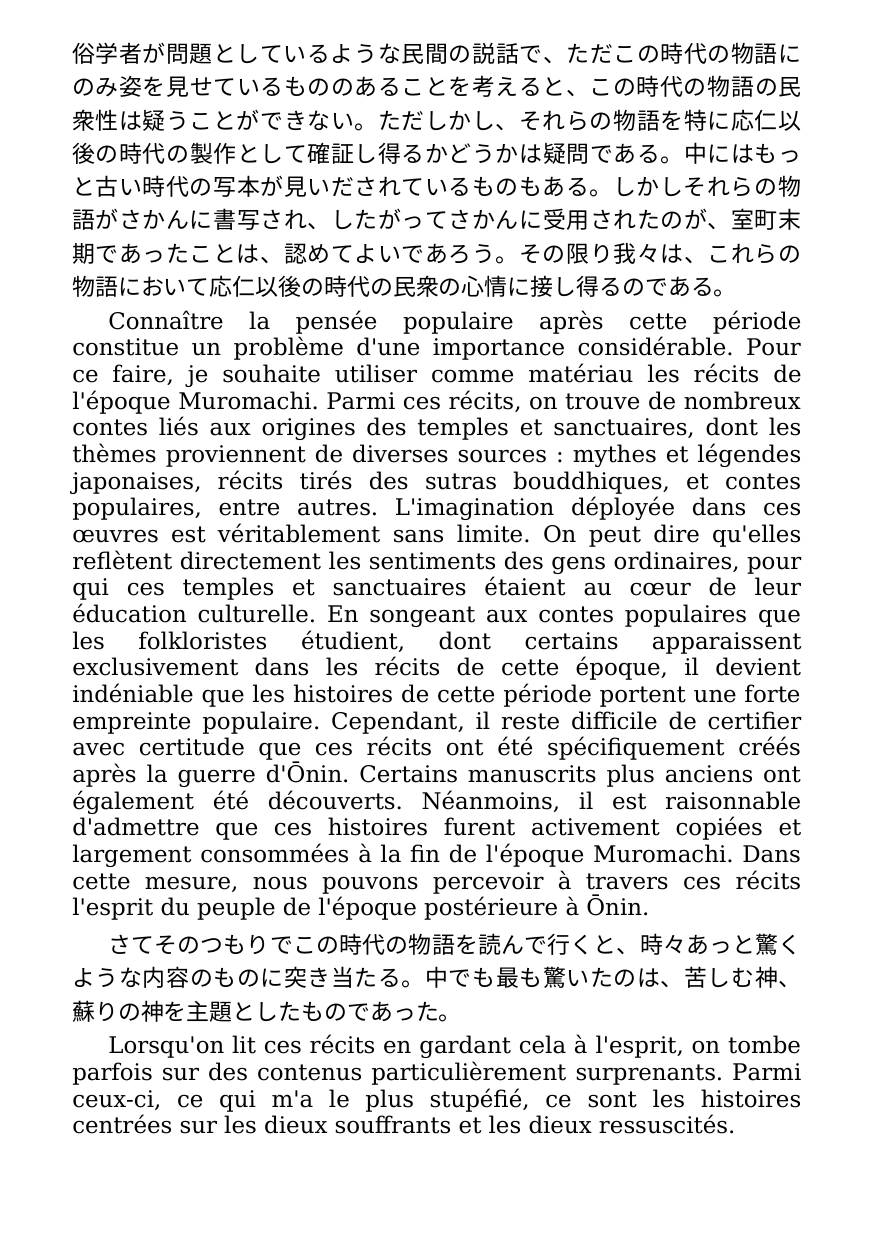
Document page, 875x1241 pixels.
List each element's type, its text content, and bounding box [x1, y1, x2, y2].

text さてそのつもりでこの時代の物語を読んで行くと、時々あっと驚くような内容のものに突き当たる。中でも最も驚いたのは、苦しむ神、蘇りの神を主題としたものであった。 [72, 927, 802, 1027]
text 俗学者が問題としているような民間の説話で、ただこの時代の物語にのみ姿を見せているもののあることを考えると、この時代の物語の民衆性は疑うことができない。ただしかし、それらの物語を特に応仁以後の時代の製作として確証し得るかどうかは疑問である。中にはもっと古い時代の写本が見いだされているものもある。しかしそれらの物語がさかんに書写され、したがってさかんに受用されたのが、室町末期であったことは、認めてよいであろう。その限り我々は、これらの物語において応仁以後の時代の民衆の心情に接し得るのである。 [72, 36, 802, 302]
text Connaître la pensée populaire après cette période constitue un problème d'une importance considérable. Pour ce faire, je souhaite utiliser comme matériau les récits de l'époque Muromachi. Parmi ces récits, on trouve de nombreux contes liés aux origines des temples et sanctuaires, dont les thèmes proviennent de diverses sources : mythes et légendes japonaises, récits tirés des sutras bouddhiques, et contes populaires, entre autres. L'imagination déployée dans ces œuvres est véritablement sans limite. On peut dire qu'elles reflètent directement les sentiments des gens ordinaires, pour qui ces temples et sanctuaires étaient au cœur de leur éducation culturelle. En songeant aux contes populaires que les folkloristes étudient, dont certains apparaissent exclusivement dans les récits de cette époque, il devient indéniable que les histoires de cette période portent une forte empreinte populaire. Cependant, il reste difficile de certifier avec certitude que ces récits ont été spécifiquement créés après la guerre d'Ōnin. Certains manuscrits plus anciens ont également été découverts. Néanmoins, il est raisonnable d'admettre que ces histoires furent activement copiées et largement consommées à la fin de l'époque Muromachi. Dans cette mesure, nous pouvons percevoir à travers ces récits l'esprit du peuple de l'époque postérieure à Ōnin. [72, 308, 802, 921]
text Lorsqu'on lit ces récits en gardant cela à l'esprit, on tombe parfois sur des contenus particulièrement surprenants. Parmi ceux-ci, ce qui m'a le plus stupéfié, ce sont les histoires centrées sur les dieux souffrants et les dieux ressuscités. [72, 1033, 802, 1139]
